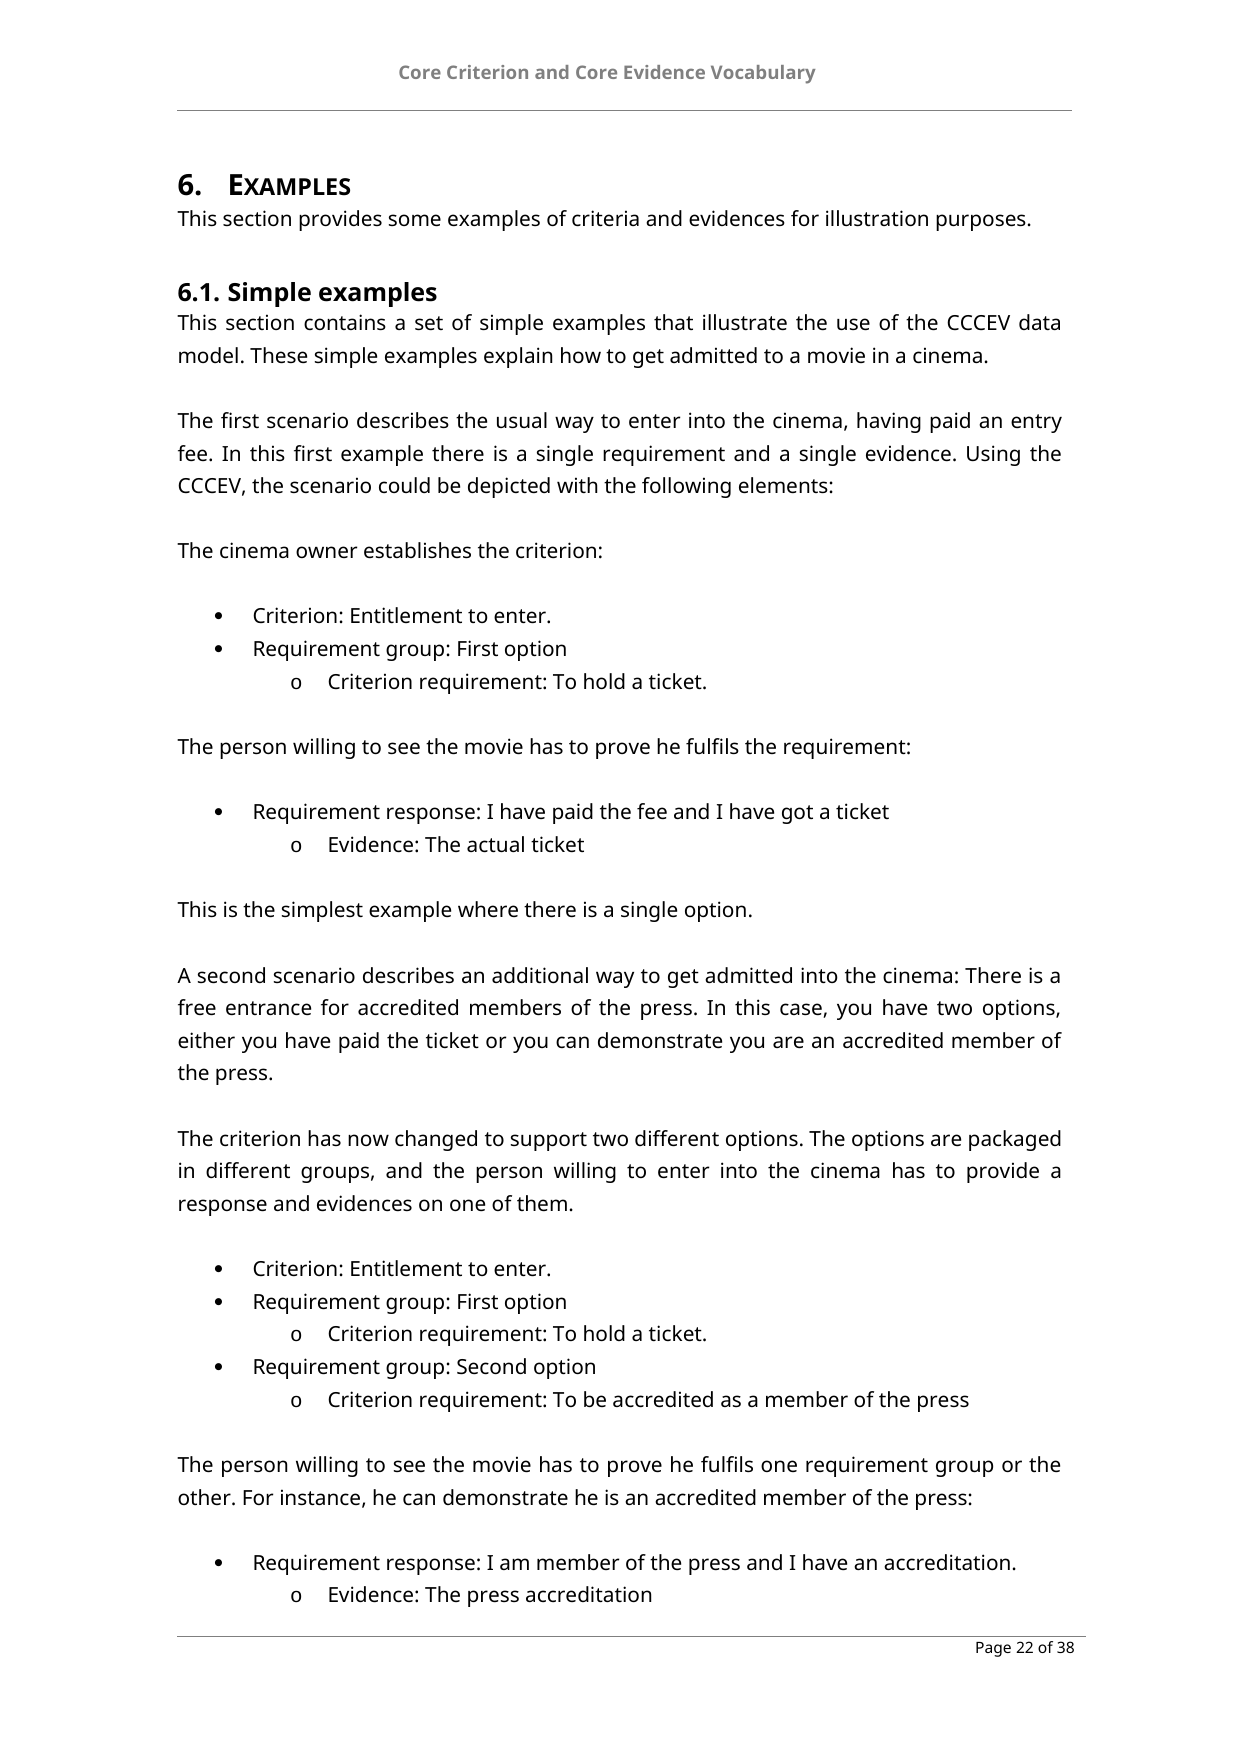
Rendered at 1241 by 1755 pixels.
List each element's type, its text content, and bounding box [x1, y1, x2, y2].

subtitle Simple examples [177, 274, 1063, 308]
text This is the simplest example where there is a single option. [177, 896, 1063, 924]
list Requirement group: First option [215, 1287, 1063, 1315]
list Requirement group: Second option [215, 1352, 1063, 1381]
list Criterion requirement: To be accredited as a member of the press [290, 1385, 1063, 1413]
text The criterion has now changed to support two different options. The options are packaged in different groups, and the person willing to enter into the cinema has to provide a response and evidences on one of them. [177, 1124, 1063, 1217]
list Criterion: Entitlement to enter. [215, 1254, 1063, 1283]
text The person willing to see the movie has to prove he fulfils the requirement: [177, 732, 1063, 761]
text This section provides some examples of criteria and evidences for illustration purposes. [177, 204, 1063, 232]
subtitle Examples [177, 164, 1063, 204]
list Requirement response: I am member of the press and I have an accreditation. [215, 1548, 1063, 1576]
list Requirement group: First option [215, 634, 1063, 663]
list Requirement response: I have paid the fee and I have got a ticket [215, 797, 1063, 826]
text The first scenario describes the usual way to enter into the cinema, having paid an entry fee. In this first example there is a single requirement and a single evidence. Using the CCCEV, the scenario could be depicted with the following elements: [177, 406, 1063, 500]
text The cinema owner establishes the criterion: [177, 536, 1063, 565]
text A second scenario describes an additional way to get admitted into the cinema: There is a free entrance for accredited members of the press. In this case, you have two options, either you have paid the ticket or you can demonstrate you are an accredited member of the press. [177, 961, 1063, 1087]
list Evidence: The actual ticket [290, 830, 1063, 859]
list Evidence: The press accreditation [290, 1581, 1063, 1609]
list Criterion: Entitlement to enter. [215, 602, 1063, 630]
list Criterion requirement: To hold a ticket. [290, 667, 1063, 695]
text This section contains a set of simple examples that illustrate the use of the CCCEV data model. These simple examples explain how to get admitted to a movie in a cinema. [177, 308, 1063, 369]
list Criterion requirement: To hold a ticket. [290, 1319, 1063, 1348]
text The person willing to see the movie has to prove he fulfils one requirement group or the other. For instance, he can demonstrate he is an accredited member of the press: [177, 1450, 1063, 1511]
